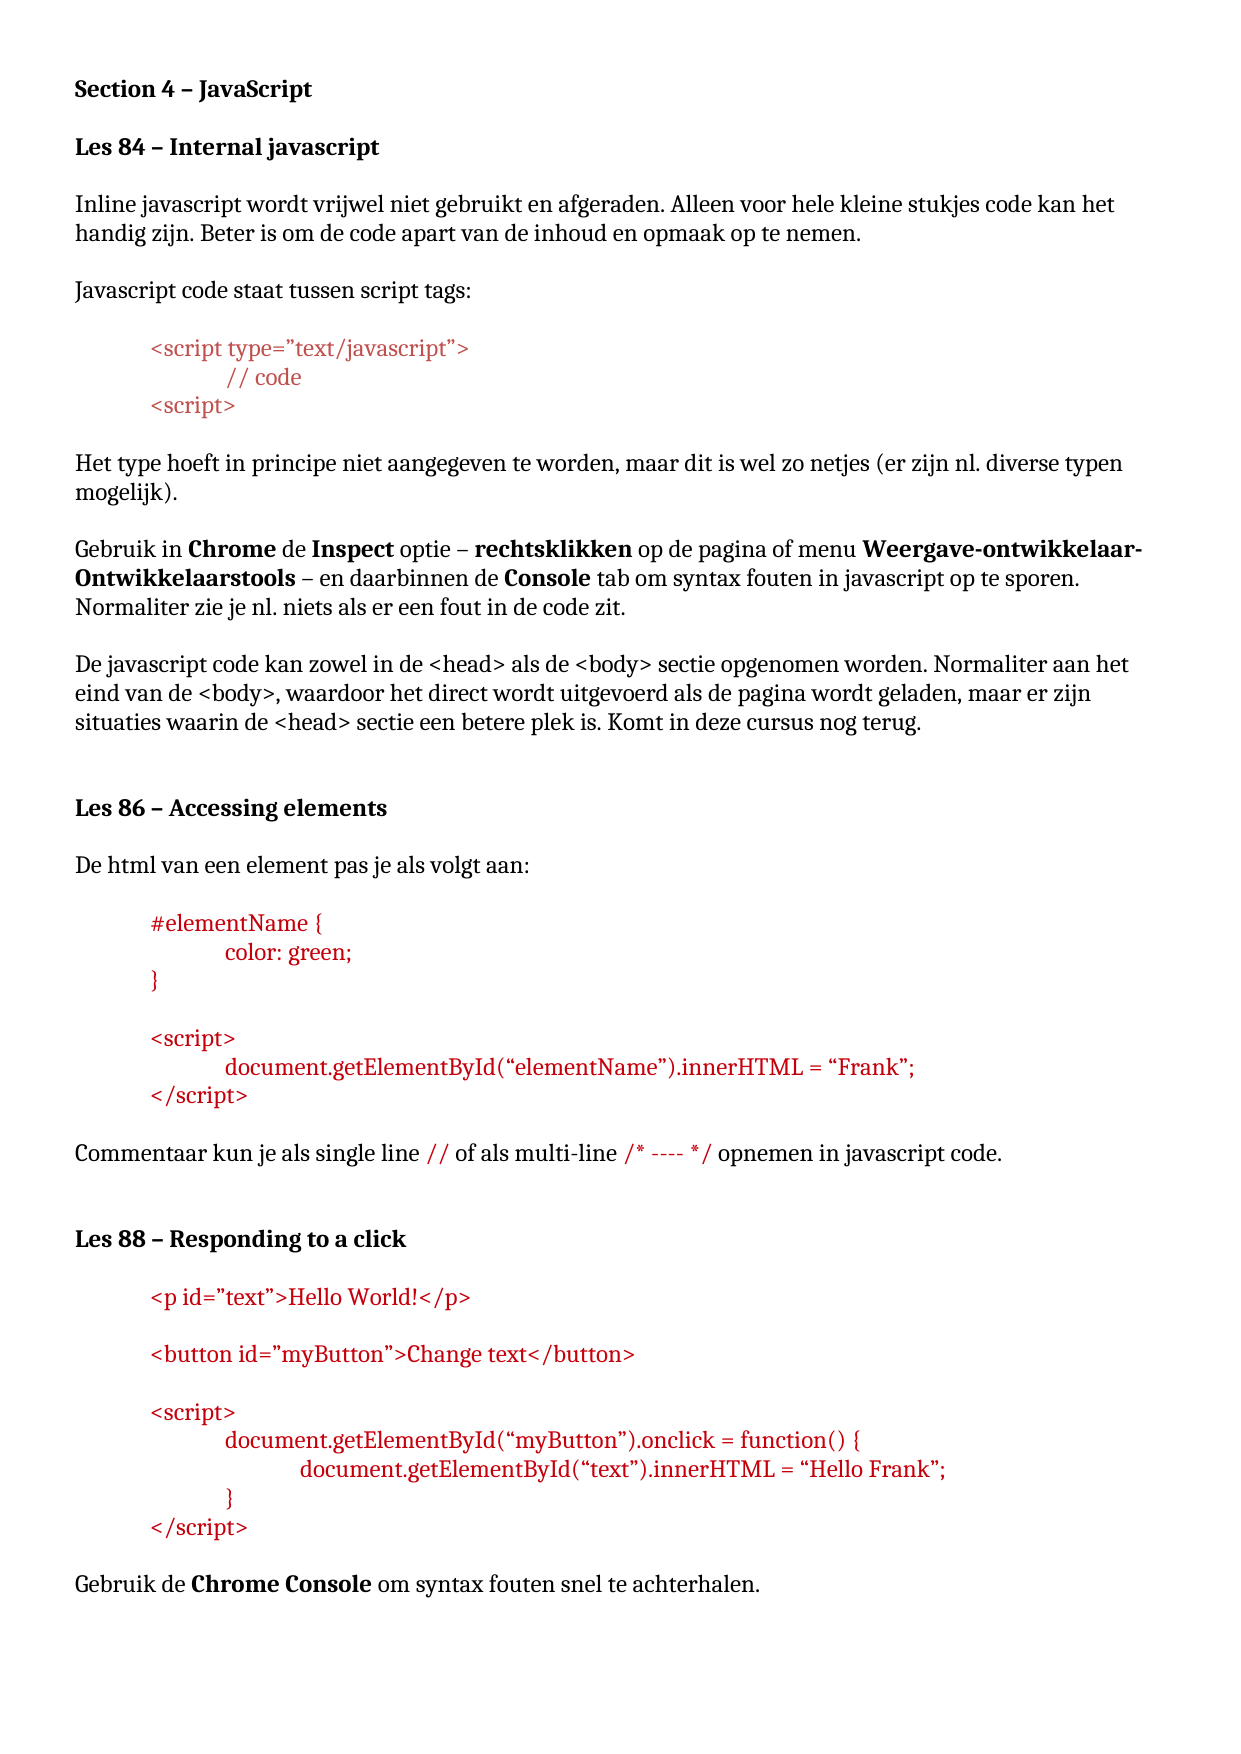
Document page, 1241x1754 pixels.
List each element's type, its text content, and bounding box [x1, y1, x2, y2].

text Het type hoeft in principe niet aangegeven te worden, maar dit is wel zo netjes (er zijn nl. diverse typen mogelijk). [75, 449, 1165, 506]
text <script type=”text/javascript”> [75, 334, 1165, 362]
text <script> [75, 1024, 1165, 1052]
text #elementName { [75, 909, 1165, 937]
text <button id=”myButton”>Change text</button> [75, 1340, 1165, 1369]
text Javascript code staat tussen script tags: [75, 276, 1165, 305]
text } [75, 1484, 1165, 1512]
text document.getElementById(“text”).innerHTML = “Hello Frank”; [75, 1455, 1165, 1484]
text De javascript code kan zowel in de <head> als de <body> sectie opgenomen worden. Normaliter aan het eind van de <body>, waardoor het direct wordt uitgevoerd als de pagina wordt geladen, maar er zijn situaties waarin de <head> sectie een betere plek is. Komt in deze cursus nog terug. [75, 650, 1165, 736]
text Les 86 – Accessing elements [75, 794, 1165, 822]
text document.getElementById(“elementName”).innerHTML = “Frank”; [75, 1052, 1165, 1081]
text Gebruik in Chrome de Inspect optie – rechtsklikken op de pagina of menu Weergave-ontwikkelaar-Ontwikkelaarstools – en daarbinnen de Console tab om syntax fouten in javascript op te sporen. Normaliter zie je nl. niets als er een fout in de code zit. [75, 535, 1165, 621]
text </script> [75, 1512, 1165, 1541]
text Gebruik de Chrome Console om syntax fouten snel te achterhalen. [75, 1570, 1165, 1599]
text <script> [75, 1397, 1165, 1426]
text </script> [75, 1081, 1165, 1110]
text Les 88 – Responding to a click [75, 1225, 1165, 1254]
text Section 4 – JavaScript [75, 75, 1165, 104]
text <script> [75, 391, 1165, 420]
text document.getElementById(“myButton”).onclick = function() { [75, 1426, 1165, 1455]
text // code [75, 362, 1165, 391]
text Commentaar kun je als single line // of als multi-line /* ---- */ opnemen in javascript code. [75, 1139, 1165, 1167]
text color: green; [75, 937, 1165, 966]
text <p id=”text”>Hello World!</p> [75, 1282, 1165, 1311]
text } [75, 966, 1165, 995]
text De html van een element pas je als volgt aan: [75, 851, 1165, 880]
text Les 84 – Internal javascript [75, 132, 1165, 161]
text Inline javascript wordt vrijwel niet gebruikt en afgeraden. Alleen voor hele kleine stukjes code kan het handig zijn. Beter is om de code apart van de inhoud en opmaak op te nemen. [75, 190, 1165, 247]
